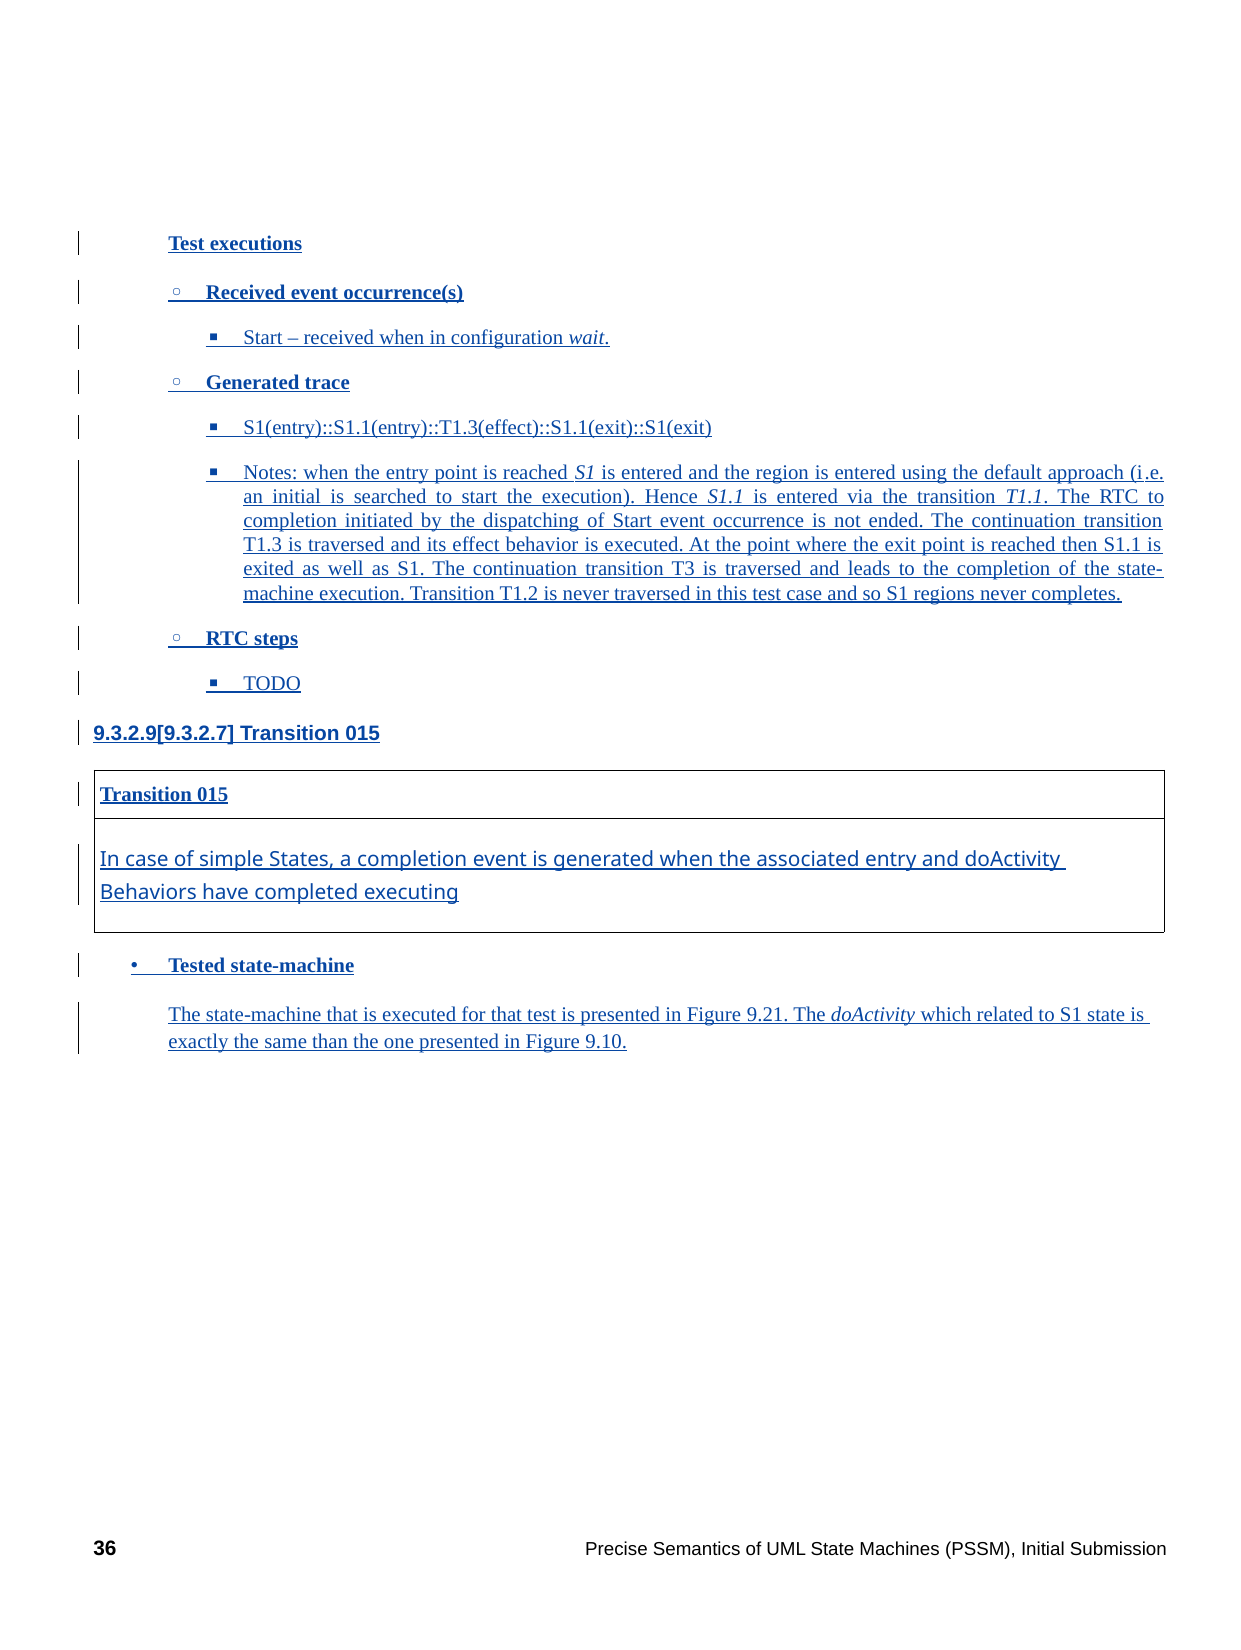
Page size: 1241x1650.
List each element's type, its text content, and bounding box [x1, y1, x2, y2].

table_header Transition 015 [95, 771, 1164, 817]
list Start – received when in configuration wait. [206, 325, 1164, 349]
list Tested state-machine [131, 953, 1164, 977]
list Notes: when the entry point is reached S1 is entered and the region is entered using the default approach (i.e. [206, 460, 1164, 481]
table_cell In case of simple States, a completion event is generated when the associated entry and doActivity Behaviors have completed executing [95, 819, 1164, 932]
list Received event occurrence(s) [168, 280, 1164, 304]
list Generated trace [168, 370, 1164, 394]
list TODO [206, 671, 1164, 695]
list S1(entry)::S1.1(entry)::T1.3(effect)::S1.1(exit)::S1(exit) [206, 415, 1164, 439]
list RTC steps [168, 626, 1164, 649]
list Test executions [131, 231, 1164, 255]
list an initial is searched to start the execution). Hence S1.1 is entered via the transition T1.1. The RTC to completion initiated by the dispatching of Start event occurrence is not ended. The continuation transition T1.3 is traversed and its effect behavior is executed. At the point where the exit point is reached then S1.1 is exited as well as S1. The continuation transition T3 is traversed and leads to the completion of the state-machine execution. Transition T1.2 is never traversed in this test case and so S1 regions never completes. [206, 482, 1164, 604]
list The state-machine that is executed for that test is presented in Figure 9.21. The doActivity which related to S1 state is exactly the same than the one presented in Figure 9.10. [131, 1002, 1164, 1053]
subtitle Transition 015 [93, 720, 1164, 745]
